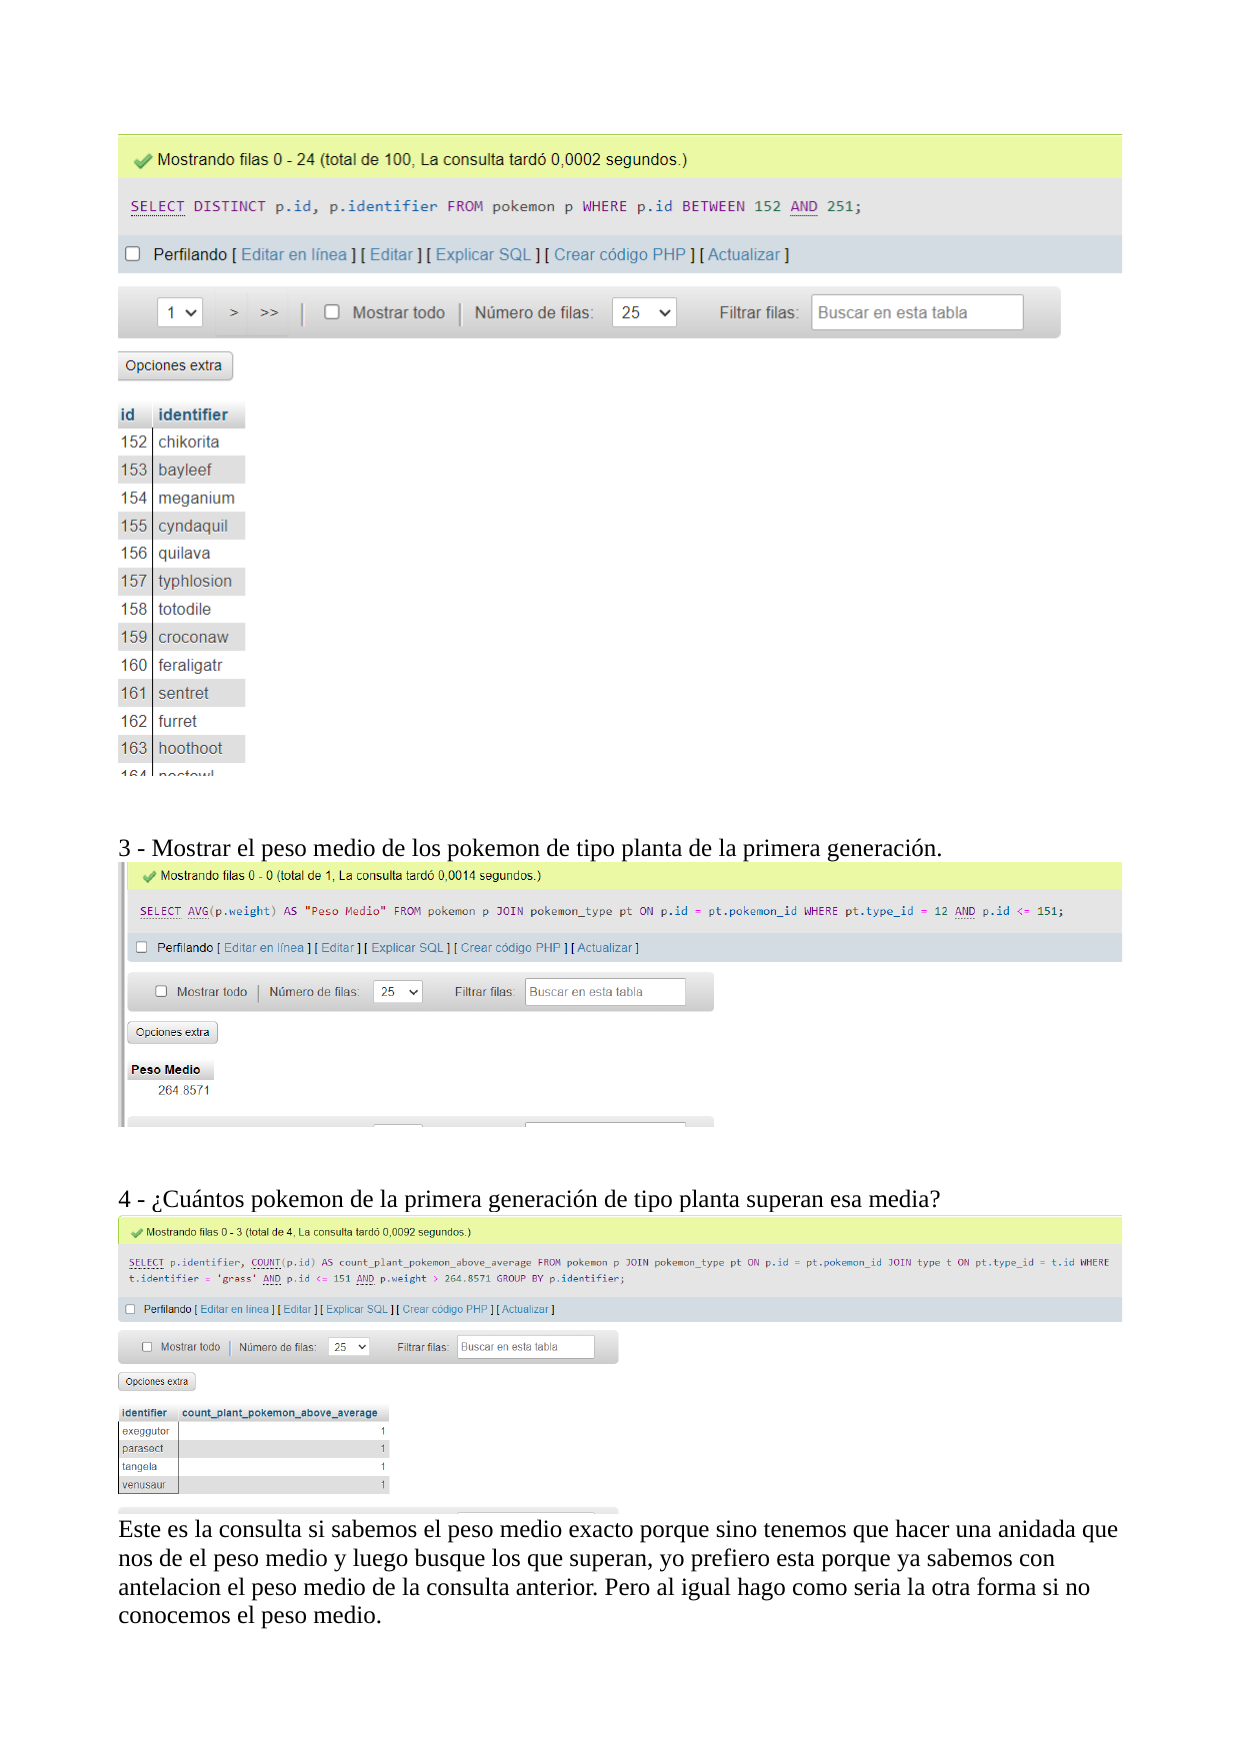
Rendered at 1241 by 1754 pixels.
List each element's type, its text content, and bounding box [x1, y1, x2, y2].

text 4 - ¿Cuántos pokemon de la primera generación de tipo planta superan esa media? [118, 1184, 1122, 1212]
text 3 - Mostrar el peso medio de los pokemon de tipo planta de la primera generación. [118, 833, 1122, 862]
text Este es la consulta si sabemos el peso medio exacto porque sino tenemos que hacer una anidada que nos de el peso medio y luego busque los que superan, yo prefiero esta porque ya sabemos con antelacion el peso medio de la consulta anterior. Pero al igual hago como seria la otra forma si no conocemos el peso medio. [118, 1514, 1122, 1629]
picture [118, 118, 1123, 776]
picture [118, 862, 1123, 1127]
picture [118, 1212, 1123, 1514]
